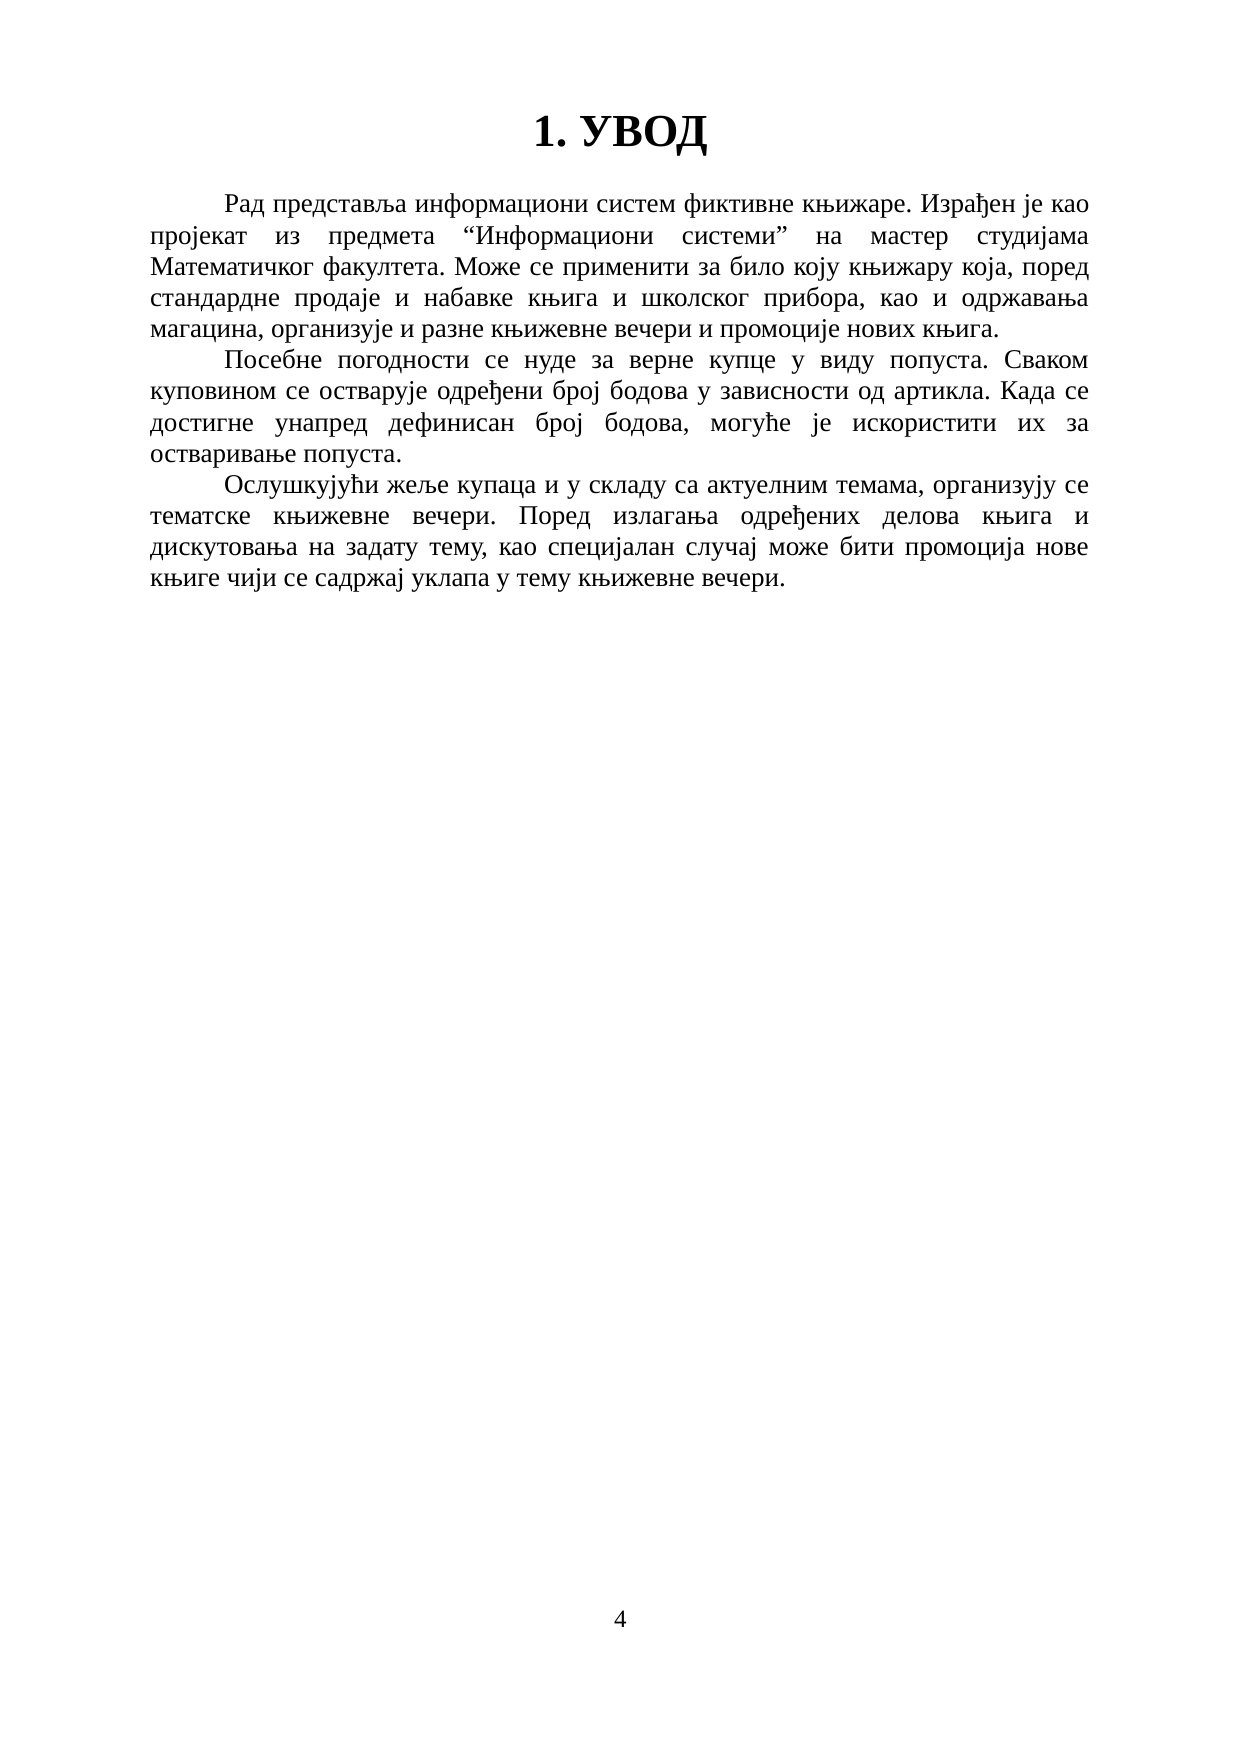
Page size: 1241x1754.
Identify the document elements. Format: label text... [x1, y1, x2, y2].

text Посебне погодности се нуде за верне купце у виду попуста. Сваком куповином се остварује одређени број бодова у зависности од артикла. Када се достигне унапред дефинисан број бодова, могуће је искористити их за остваривање попуста. [150, 343, 1090, 468]
text 1. УВОД [150, 104, 1090, 156]
text Ослушкујући жеље купаца и у складу са актуелним темама, организују се тематске књижевне вечери. Поред излагања одређених делова књига и дискутовања на задату тему, као специјалан случај може бити промоција нове књиге чији се садржај уклапа у тему књижевне вечери. [150, 468, 1090, 592]
text Рад представља информациони систем фиктивне књижаре. Израђен је као пројекат из предмета “Информациони системи” на мастер студијама Математичког факултета. Може се применити за било коју књижару која, поред стандардне продаје и набавке књига и школског прибора, као и одржавања магацина, организује и разне књижевне вечери и промоције нових књига. [150, 188, 1090, 343]
